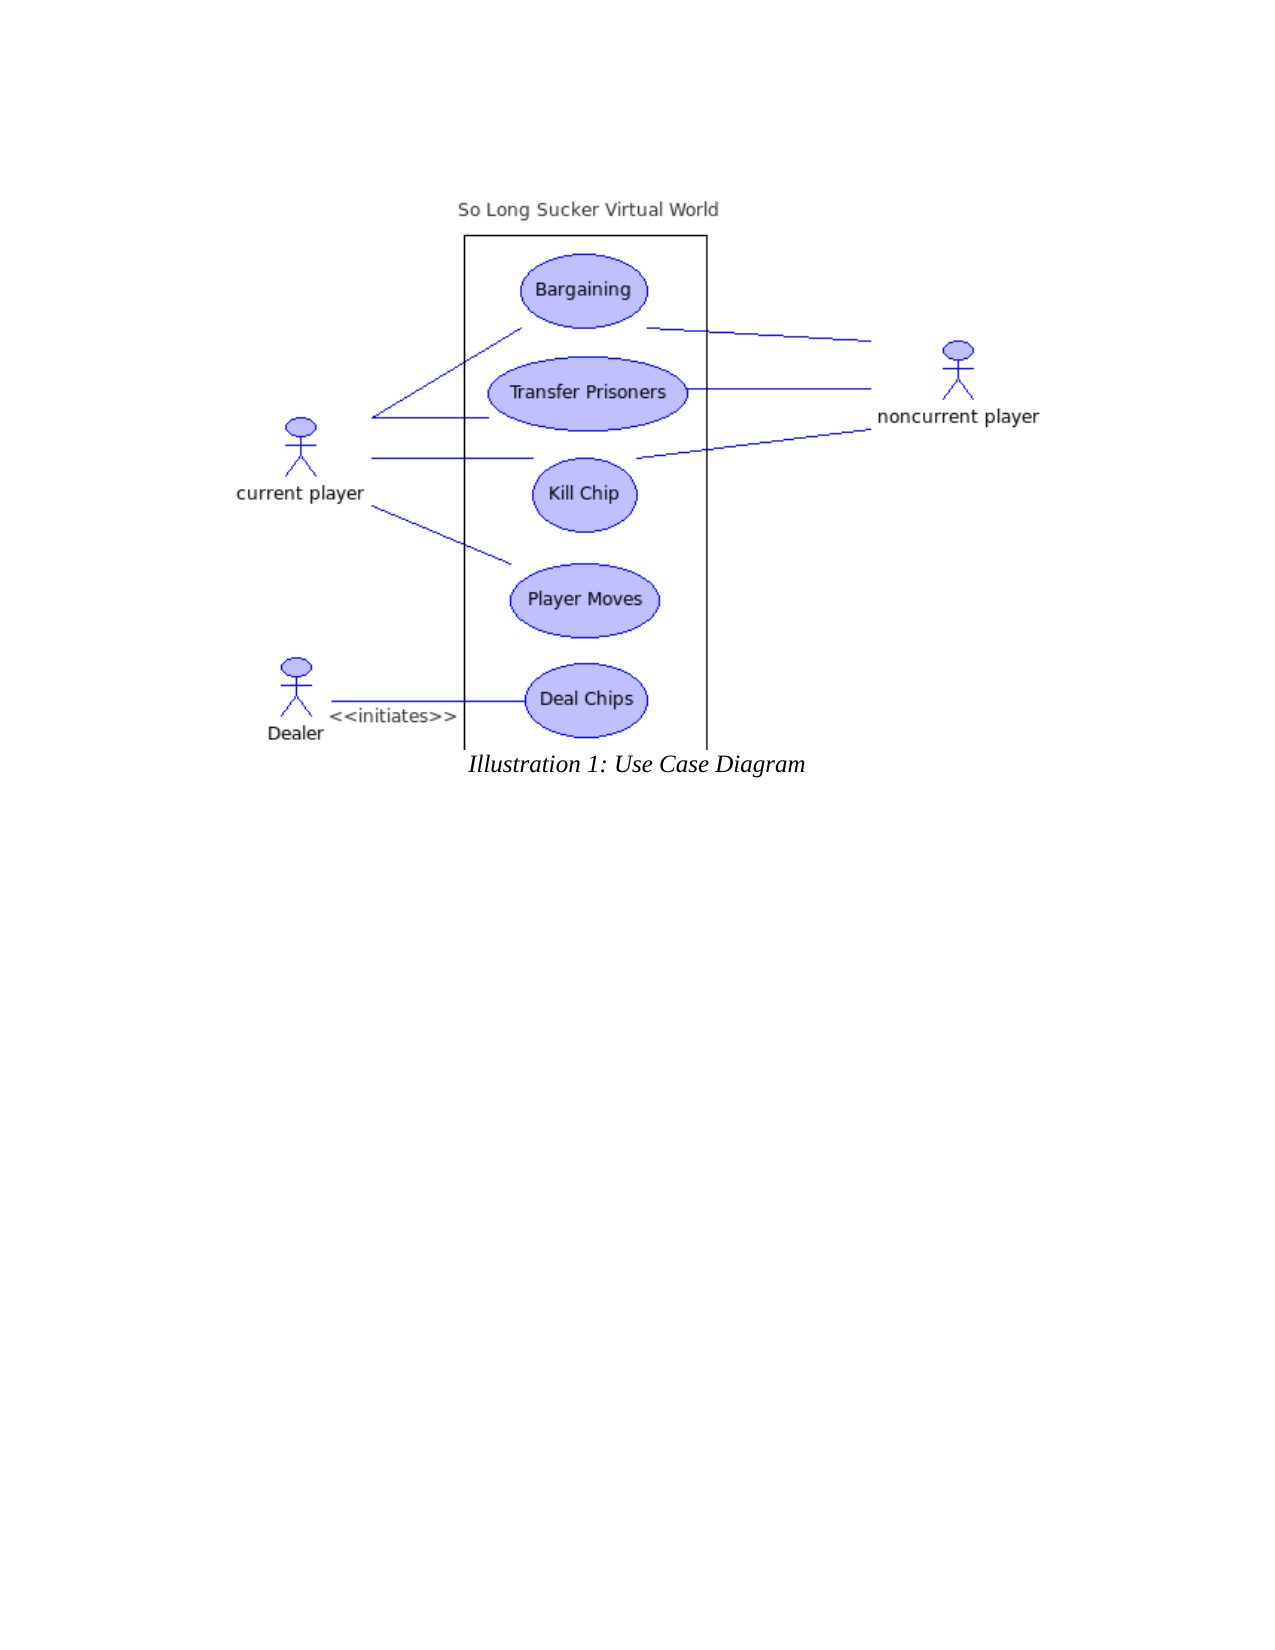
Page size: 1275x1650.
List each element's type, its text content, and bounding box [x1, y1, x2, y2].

text Illustration 1: Use Case Diagram [249, 750, 1027, 778]
text [249, 191, 1027, 196]
picture [229, 196, 1047, 750]
